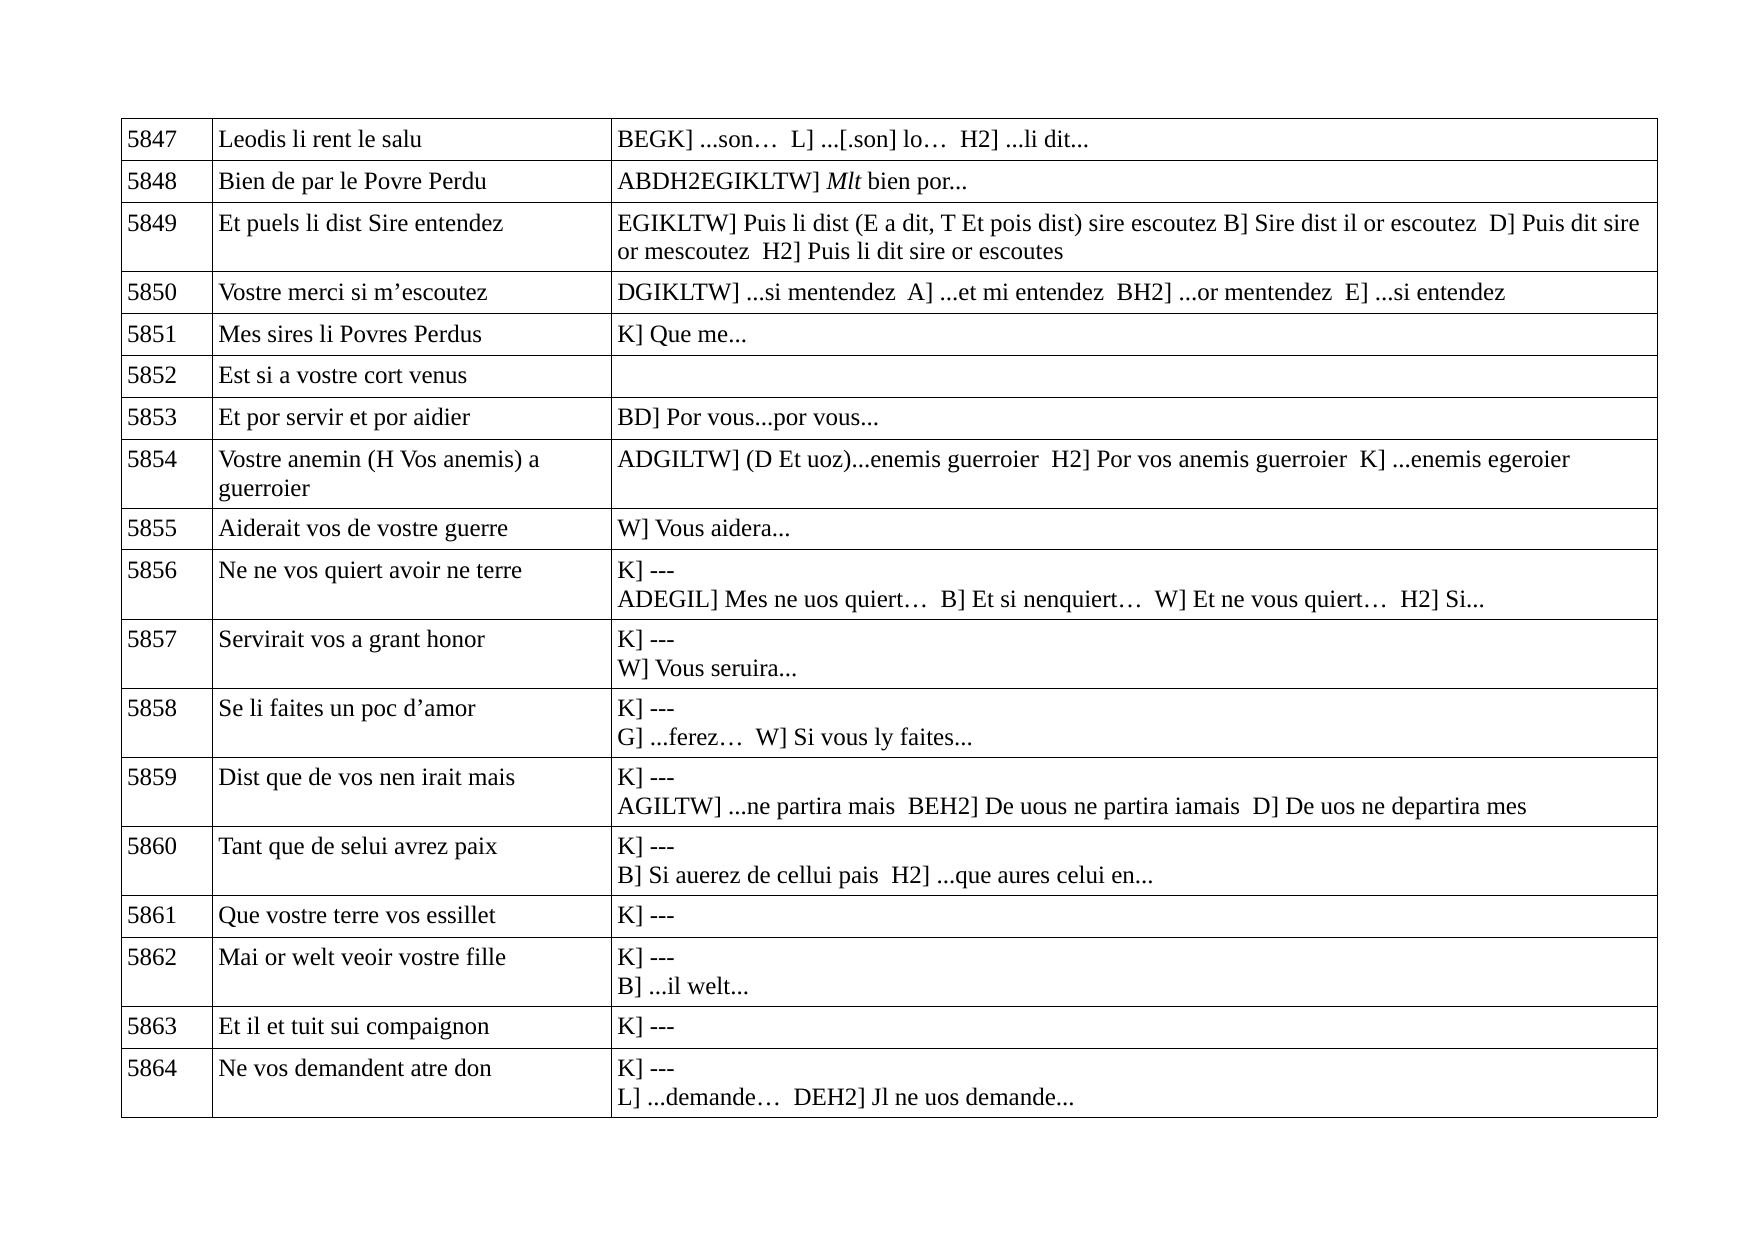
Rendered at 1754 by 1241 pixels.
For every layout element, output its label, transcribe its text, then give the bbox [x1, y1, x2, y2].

table_cell 5864 [122, 1049, 212, 1117]
table_cell W] Vous aidera... [612, 509, 1657, 549]
table_cell 5853 [122, 398, 212, 438]
table_cell K] --- B] Si auerez de cellui pais H2] ...que aures celui en... [612, 827, 1657, 895]
table_cell K] --- W] Vous seruira... [612, 620, 1657, 687]
table_cell K] --- ADEGIL] Mes ne uos quiert… B] Et si nenquiert… W] Et ne vous quiert… H2] Si... [612, 550, 1657, 618]
table_cell Est si a vostre cort venus [213, 356, 611, 397]
table_cell 5859 [122, 758, 212, 826]
table_cell 5854 [122, 440, 212, 507]
table_cell 5848 [122, 161, 212, 202]
table_cell Mai or welt veoir vostre fille [213, 938, 611, 1006]
table_cell 5849 [122, 203, 212, 271]
table_cell ADGILTW] (D Et uoz)...enemis guerroier H2] Por vos anemis guerroier K] ...enemis egeroier [612, 440, 1657, 507]
table_cell EGIKLTW] Puis li dist (E a dit, T Et pois dist) sire escoutez B] Sire dist il or escoutez D] Puis dit sire or mescoutez H2] Puis li dit sire or escoutes [612, 203, 1657, 271]
table_cell Vostre merci si m’escoutez [213, 272, 611, 313]
table_cell K] --- B] ...il welt... [612, 938, 1657, 1006]
table_cell 5858 [122, 689, 212, 757]
table_cell Et por servir et por aidier [213, 398, 611, 438]
table_cell Bien de par le Povre Perdu [213, 161, 611, 202]
table_cell Servirait vos a grant honor [213, 620, 611, 687]
table_cell BEGK] ...son… L] ...[.son] lo… H2] ...li dit... [612, 119, 1657, 160]
table_cell K] --- [612, 896, 1657, 937]
table_cell 5847 [122, 119, 212, 160]
table_cell K] --- [612, 1007, 1657, 1047]
table_cell 5851 [122, 314, 212, 355]
table_cell 5852 [122, 356, 212, 397]
table_cell DGIKLTW] ...si mentendez A] ...et mi entendez BH2] ...or mentendez E] ...si entendez [612, 272, 1657, 313]
table_cell K] --- AGILTW] ...ne partira mais BEH2] De uous ne partira iamais D] De uos ne departira mes [612, 758, 1657, 826]
table_cell 5855 [122, 509, 212, 549]
table_cell 5860 [122, 827, 212, 895]
table_cell 5857 [122, 620, 212, 687]
table_cell Mes sires li Povres Perdus [213, 314, 611, 355]
table_cell Dist que de vos nen irait mais [213, 758, 611, 826]
table_cell K] --- L] ...demande… DEH2] Jl ne uos demande... [612, 1049, 1657, 1117]
table_cell [612, 356, 1657, 397]
table_cell Ne vos demandent atre don [213, 1049, 611, 1117]
table_cell Leodis li rent le salu [213, 119, 611, 160]
table_cell Que vostre terre vos essillet [213, 896, 611, 937]
table_cell BD] Por vous...por vous... [612, 398, 1657, 438]
table_cell 5850 [122, 272, 212, 313]
table_cell 5862 [122, 938, 212, 1006]
table_cell Et puels li dist Sire entendez [213, 203, 611, 271]
table_cell K] --- G] ...ferez… W] Si vous ly faites... [612, 689, 1657, 757]
table_cell Se li faites un poc d’amor [213, 689, 611, 757]
table_cell 5856 [122, 550, 212, 618]
table_cell Vostre anemin (H Vos anemis) a guerroier [213, 440, 611, 507]
table_cell 5863 [122, 1007, 212, 1047]
table_cell 5861 [122, 896, 212, 937]
table_cell Aiderait vos de vostre guerre [213, 509, 611, 549]
table_cell ABDH2EGIKLTW] Mlt bien por... [612, 161, 1657, 202]
table_cell K] Que me... [612, 314, 1657, 355]
table_cell Tant que de selui avrez paix [213, 827, 611, 895]
table_cell Et il et tuit sui compaignon [213, 1007, 611, 1047]
table_cell Ne ne vos quiert avoir ne terre [213, 550, 611, 618]
